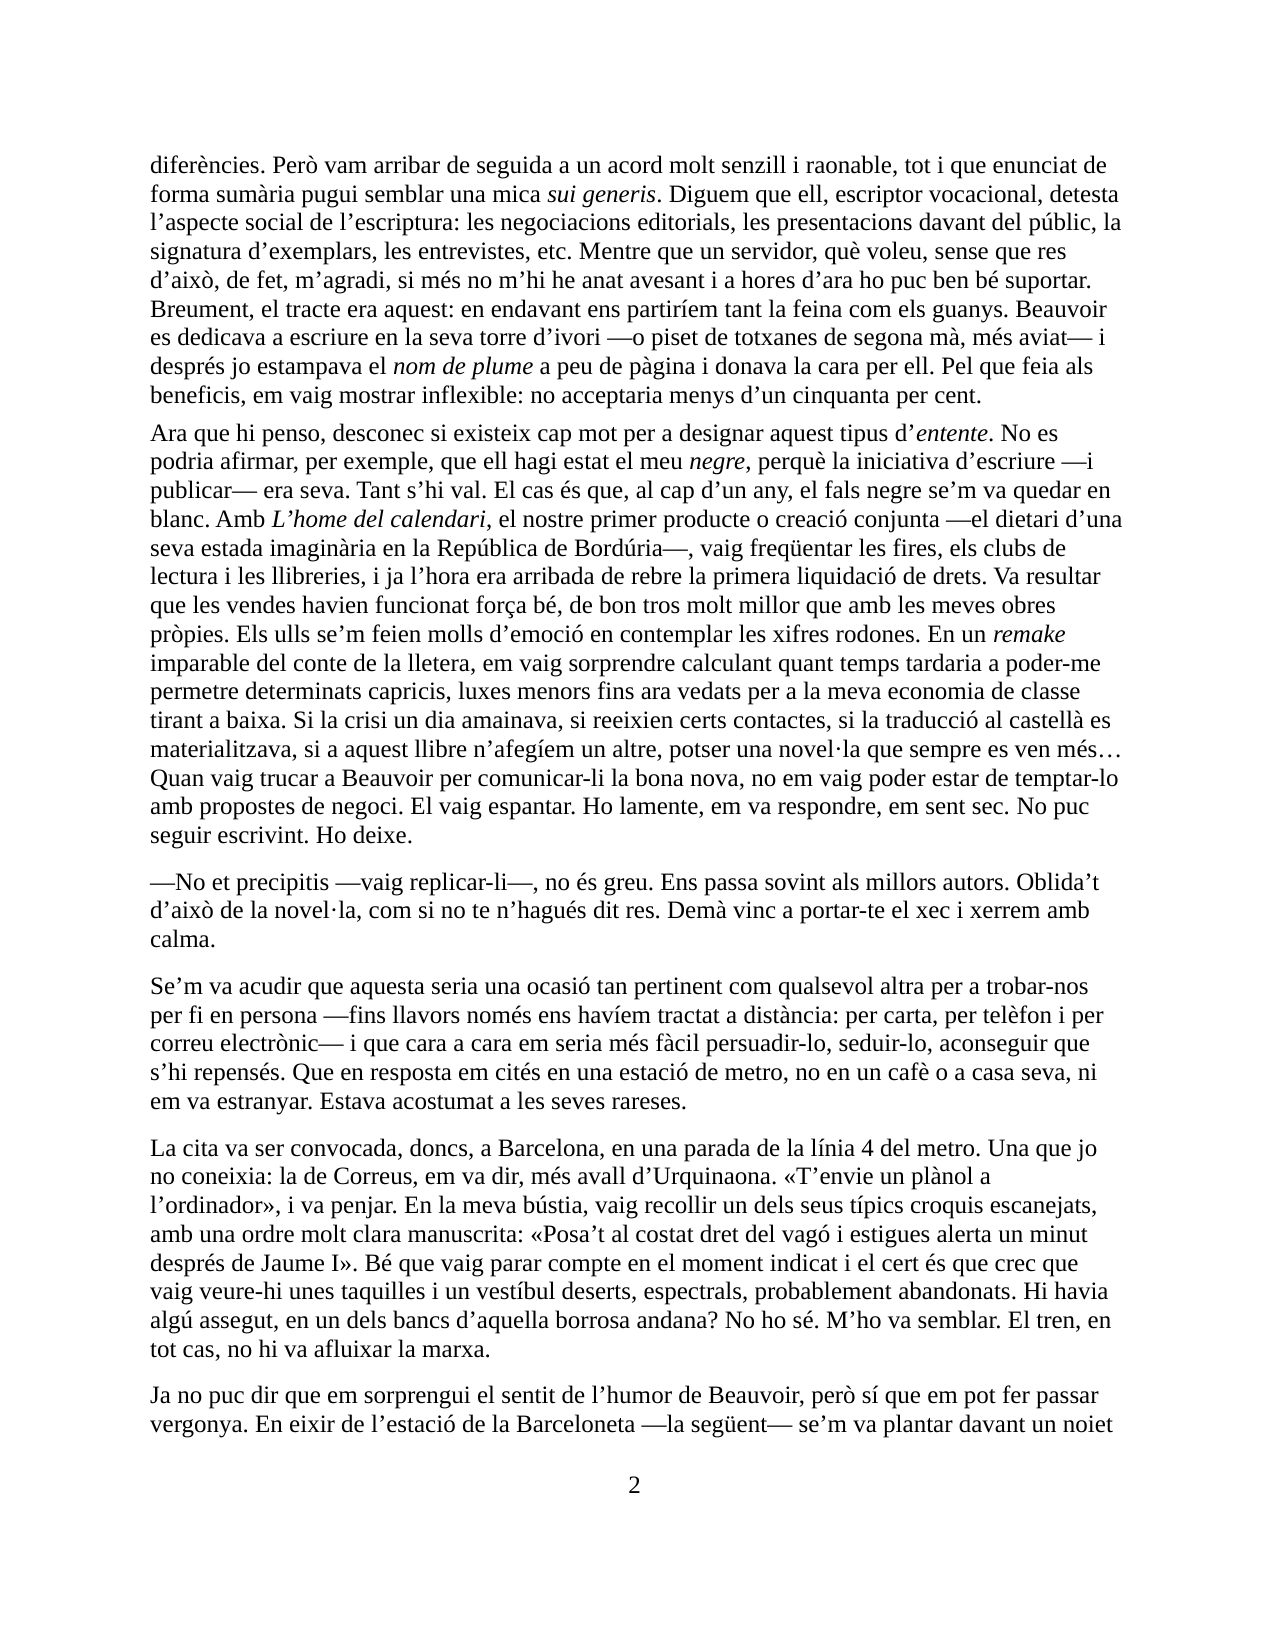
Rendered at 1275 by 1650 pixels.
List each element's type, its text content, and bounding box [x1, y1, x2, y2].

text diferències. Però vam arribar de seguida a un acord molt senzill i raonable, tot i que enunciat de forma sumària pugui semblar una mica sui generis. Diguem que ell, escriptor vocacional, detesta l’aspecte social de l’escriptura: les negociacions editorials, les presentacions davant del públic, la signatura d’exemplars, les entrevistes, etc. Mentre que un servidor, què voleu, sense que res d’això, de fet, m’agradi, si més no m’hi he anat avesant i a hores d’ara ho puc ben bé suportar. Breument, el tracte era aquest: en endavant ens partiríem tant la feina com els guanys. Beauvoir es dedicava a escriure en la seva torre d’ivori —o piset de totxanes de segona mà, més aviat— i després jo estampava el nom de plume a peu de pàgina i donava la cara per ell. Pel que feia als beneficis, em vaig mostrar inflexible: no acceptaria menys d’un cinquanta per cent. [150, 150, 1125, 409]
text Se’m va acudir que aquesta seria una ocasió tan pertinent com qualsevol altra per a trobar-nos per fi en persona —fins llavors només ens havíem tractat a distància: per carta, per telèfon i per correu electrònic— i que cara a cara em seria més fàcil persuadir-lo, seduir-lo, aconseguir que s’hi repensés. Que en resposta em cités en una estació de metro, no en un cafè o a casa seva, ni em va estranyar. Estava acostumat a les seves rareses. [150, 971, 1125, 1115]
text —No et precipitis —vaig replicar-li—, no és greu. Ens passa sovint als millors autors. Oblida’t d’això de la novel·la, com si no te n’hagués dit res. Demà vinc a portar-te el xec i xerrem amb calma. [150, 867, 1125, 953]
text Ara que hi penso, desconec si existeix cap mot per a designar aquest tipus d’entente. No es podria afirmar, per exemple, que ell hagi estat el meu negre, perquè la iniciativa d’escriure —i publicar— era seva. Tant s’hi val. El cas és que, al cap d’un any, el fals negre se’m va quedar en blanc. Amb L’home del calendari, el nostre primer producte o creació conjunta —el dietari d’una seva estada imaginària en la República de Bordúria—, vaig freqüentar les fires, els clubs de lectura i les llibreries, i ja l’hora era arribada de rebre la primera liquidació de drets. Va resultar que les vendes havien funcionat força bé, de bon tros molt millor que amb les meves obres pròpies. Els ulls se’m feien molls d’emoció en contemplar les xifres rodones. En un remake imparable del conte de la lletera, em vaig sorprendre calculant quant temps tardaria a poder-me permetre determinats capricis, luxes menors fins ara vedats per a la meva economia de classe tirant a baixa. Si la crisi un dia amainava, si reeixien certs contactes, si la traducció al castellà es materialitzava, si a aquest llibre n’afegíem un altre, potser una novel·la que sempre es ven més… Quan vaig trucar a Beauvoir per comunicar-li la bona nova, no em vaig poder estar de temptar-lo amb propostes de negoci. El vaig espantar. Ho lamente, em va respondre, em sent sec. No puc seguir escrivint. Ho deixe. [150, 418, 1125, 849]
text Ja no puc dir que em sorprengui el sentit de l’humor de Beauvoir, però sí que em pot fer passar vergonya. En eixir de l’estació de la Barceloneta —la següent— se’m va plantar davant un noiet [150, 1381, 1125, 1438]
text La cita va ser convocada, doncs, a Barcelona, en una parada de la línia 4 del metro. Una que jo no coneixia: la de Correus, em va dir, més avall d’Urquinaona. «T’envie un plànol a l’ordinador», i va penjar. En la meva bústia, vaig recollir un dels seus típics croquis escanejats, amb una ordre molt clara manuscrita: «Posa’t al costat dret del vagó i estigues alerta un minut després de Jaume I». Bé que vaig parar compte en el moment indicat i el cert és que crec que vaig veure-hi unes taquilles i un vestíbul deserts, espectrals, probablement abandonats. Hi havia algú assegut, en un dels bancs d’aquella borrosa andana? No ho sé. M’ho va semblar. El tren, en tot cas, no hi va afluixar la marxa. [150, 1133, 1125, 1363]
